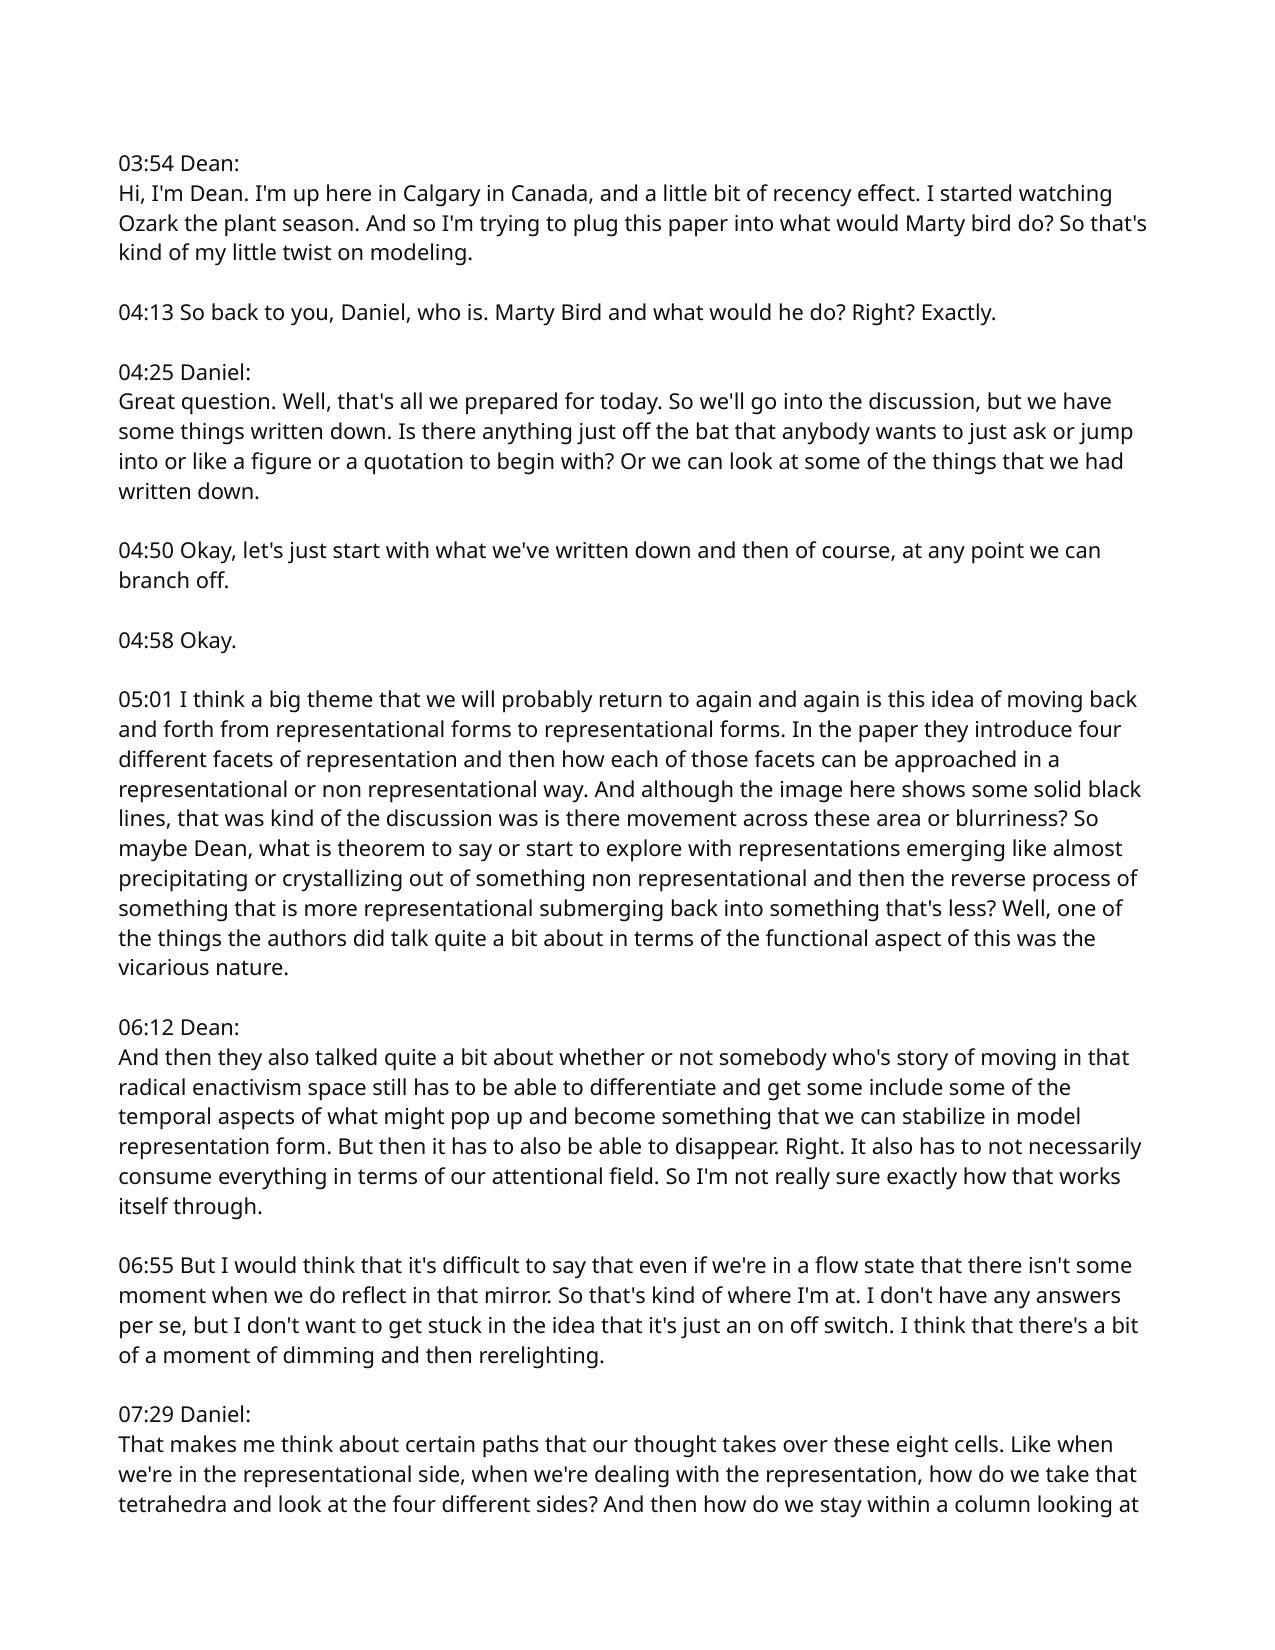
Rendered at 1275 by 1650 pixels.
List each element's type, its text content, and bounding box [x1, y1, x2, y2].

text 03:54 Dean: Hi, I'm Dean. I'm up here in Calgary in Canada, and a little bit of recency effect. I started watching Ozark the plant season. And so I'm trying to plug this paper into what would Marty bird do? So that's kind of my little twist on modeling. 04:13 So back to you, Daniel, who is. Marty Bird and what would he do? Right? Exactly. 04:25 Daniel: Great question. Well, that's all we prepared for today. So we'll go into the discussion, but we have some things written down. Is there anything just off the bat that anybody wants to just ask or jump into or like a figure or a quotation to begin with? Or we can look at some of the things that we had written down. 04:50 Okay, let's just start with what we've written down and then of course, at any point we can branch off. 04:58 Okay. 05:01 I think a big theme that we will probably return to again and again is this idea of moving back and forth from representational forms to representational forms. In the paper they introduce four different facets of representation and then how each of those facets can be approached in a representational or non representational way. And although the image here shows some solid black lines, that was kind of the discussion was is there movement across these area or blurriness? So maybe Dean, what is theorem to say or start to explore with representations emerging like almost precipitating or crystallizing out of something non representational and then the reverse process of something that is more representational submerging back into something that's less? Well, one of the things the authors did talk quite a bit about in terms of the functional aspect of this was the vicarious nature. 06:12 Dean: And then they also talked quite a bit about whether or not somebody who's story of moving in that radical enactivism space still has to be able to differentiate and get some include some of the temporal aspects of what might pop up and become something that we can stabilize in model representation form. But then it has to also be able to disappear. Right. It also has to not necessarily consume everything in terms of our attentional field. So I'm not really sure exactly how that works itself through. 06:55 But I would think that it's difficult to say that even if we're in a flow state that there isn't some moment when we do reflect in that mirror. So that's kind of where I'm at. I don't have any answers per se, but I don't want to get stuck in the idea that it's just an on off switch. I think that there's a bit of a moment of dimming and then rerelighting. 07:29 Daniel: That makes me think about certain paths that our thought takes over these eight cells. Like when we're in the representational side, when we're dealing with the representation, how do we take that tetrahedra and look at the four different sides? And then how do we stay within a column looking at [118, 118, 1157, 1518]
